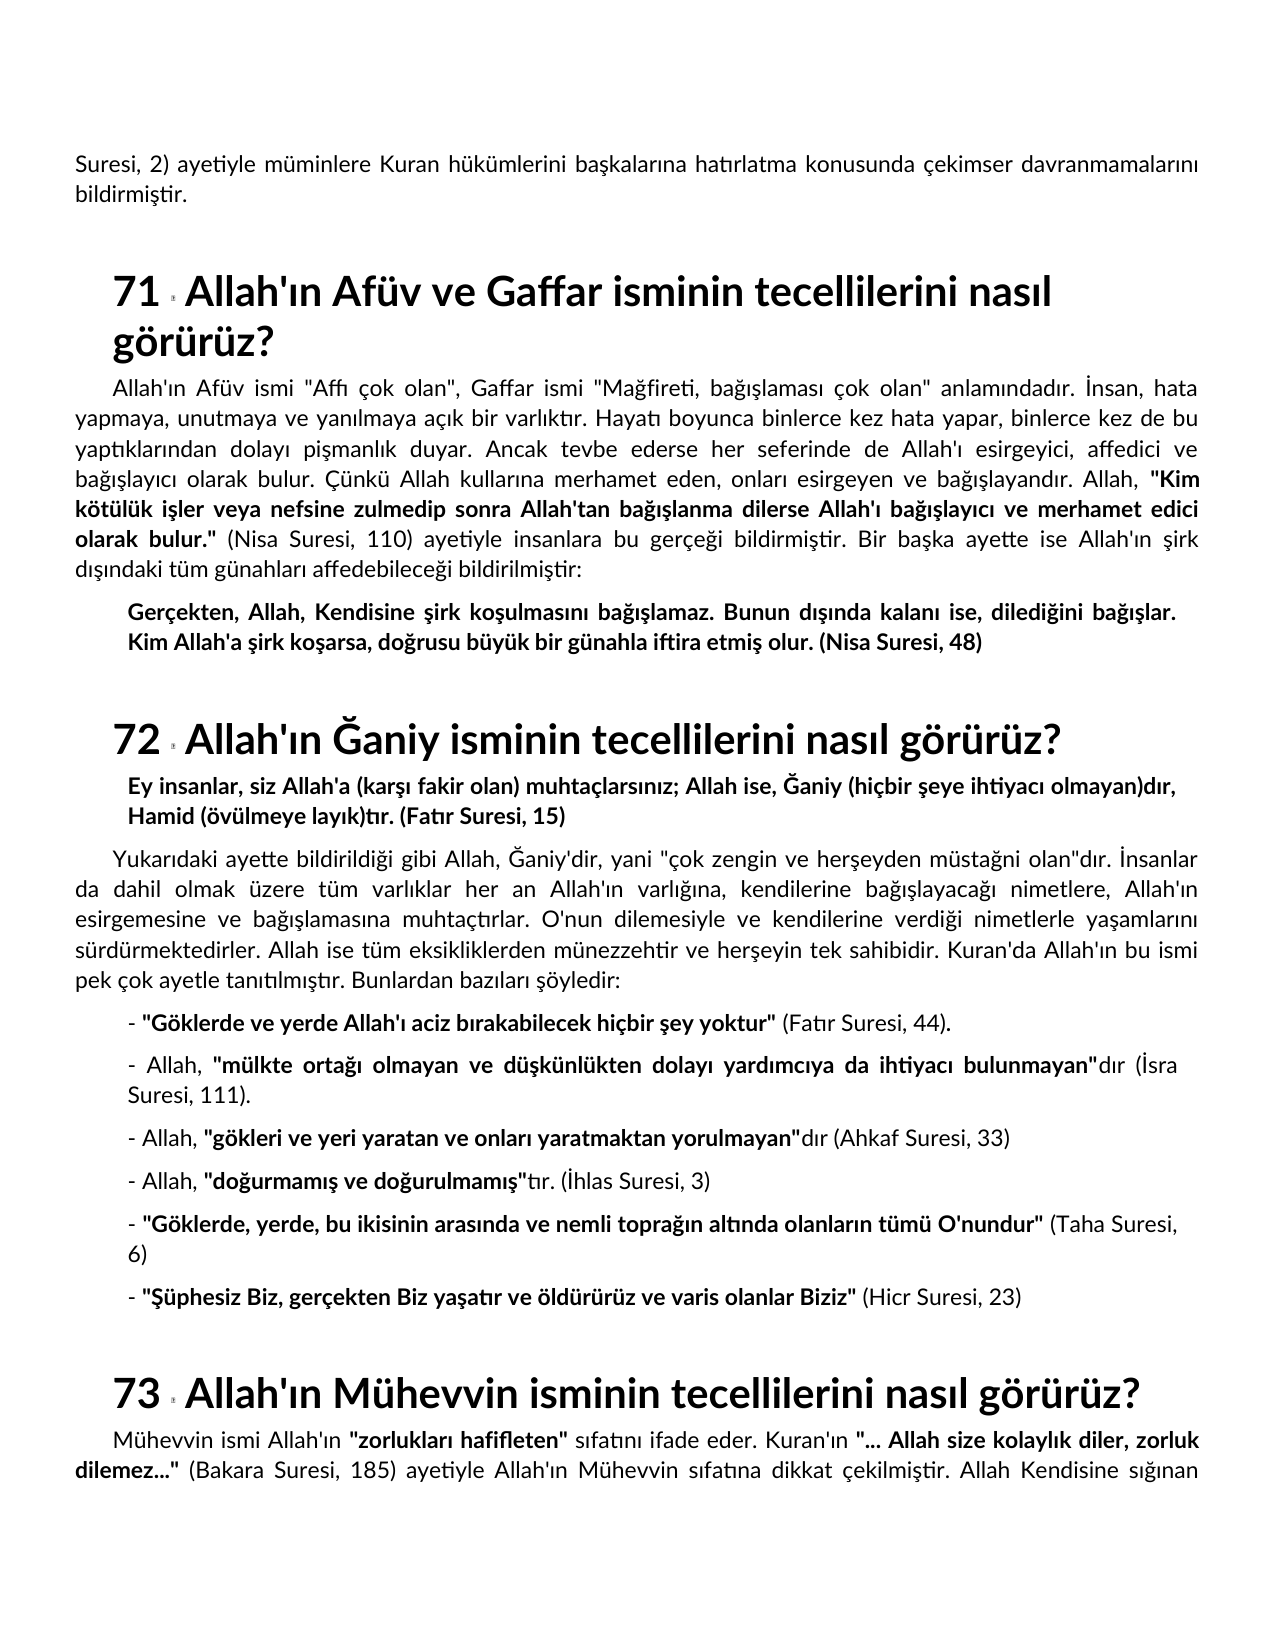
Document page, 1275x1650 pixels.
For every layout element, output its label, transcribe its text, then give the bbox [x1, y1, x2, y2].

text Allah'ın Afüv ismi "Affı çok olan", Gaffar ismi "Mağfireti, bağışlaması çok olan" anlamındadır. İnsan, hata yapmaya, unutmaya ve yanılmaya açık bir varlıktır. Hayatı boyunca binlerce kez hata yapar, binlerce kez de bu yaptıklarından dolayı pişmanlık duyar. Ancak tevbe ederse her seferinde de Allah'ı esirgeyici, affedici ve bağışlayıcı olarak bulur. Çünkü Allah kullarına merhamet eden, onları esirgeyen ve bağışlayandır. Allah, "Kim kötülük işler veya nefsine zulmedip sonra Allah'tan bağışlanma dilerse Allah'ı bağışlayıcı ve merhamet edici olarak bulur." (Nisa Suresi, 110) ayetiyle insanlara bu gerçeği bildirmiştir. Bir başka ayette ise Allah'ın şirk dışındaki tüm günahları affedebileceği bildirilmiştir: [75, 374, 1200, 583]
text - "Göklerde, yerde, bu ikisinin arasında ve nemli toprağın altında olanların tümü O'nundur" (Taha Suresi, 6) [127, 1209, 1177, 1267]
text Ey insanlar, siz Allah'a (karşı fakir olan) muhtaçlarsınız; Allah ise, Ğaniy (hiçbir şeye ihtiyacı olmayan)dır, Hamid (övülmeye layık)tır. (Fatır Suresi, 15) [127, 772, 1177, 829]
text - Allah, "mülkte ortağı olmayan ve düşkünlükten dolayı yardımcıya da ihtiyacı bulunmayan"dır (İsra Suresi, 111). [127, 1051, 1177, 1109]
text Yukarıdaki ayette bildirildiği gibi Allah, Ğaniy'dir, yani "çok zengin ve herşeyden müstağni olan"dır. İnsanlar da dahil olmak üzere tüm varlıklar her an Allah'ın varlığına, kendilerine bağışlayacağı nimetlere, Allah'ın esirgemesine ve bağışlamasına muhtaçtırlar. O'nun dilemesiyle ve kendilerine verdiği nimetlerle yaşamlarını sürdürmektedirler. Allah ise tüm eksikliklerden münezzehtir ve herşeyin tek sahibidir. Kuran'da Allah'ın bu ismi pek çok ayetle tanıtılmıştır. Bunlardan bazıları şöyledir: [75, 845, 1200, 993]
subtitle 72  Allah'ın Ğaniy isminin tecellilerini nasıl görürüz? [112, 713, 1200, 763]
text Gerçekten, Allah, Kendisine şirk koşulmasını bağışlamaz. Bunun dışında kalanı ise, dilediğini bağışlar. Kim Allah'a şirk koşarsa, doğrusu büyük bir günahla iftira etmiş olur. (Nisa Suresi, 48) [127, 598, 1177, 656]
text - Allah, "doğurmamış ve doğurulmamış"tır. (İhlas Suresi, 3) [127, 1167, 1177, 1194]
subtitle 71  Allah'ın Afüv ve Gaffar isminin tecellilerini nasıl görürüz? [112, 266, 1200, 366]
subtitle 73  Allah'ın Mühevvin isminin tecellilerini nasıl görürüz? [112, 1368, 1200, 1418]
text Suresi, 2) ayetiyle müminlere Kuran hükümlerini başkalarına hatırlatma konusunda çekimser davranmamalarını bildirmiştir. [75, 150, 1200, 208]
text - "Göklerde ve yerde Allah'ı aciz bırakabilecek hiçbir şey yoktur" (Fatır Suresi, 44). [127, 1008, 1177, 1036]
text - "Şüphesiz Biz, gerçekten Biz yaşatır ve öldürürüz ve varis olanlar Biziz" (Hicr Suresi, 23) [127, 1282, 1177, 1310]
text Mühevvin ismi Allah'ın "zorlukları hafifleten" sıfatını ifade eder. Kuran'ın "... Allah size kolaylık diler, zorluk dilemez..." (Bakara Suresi, 185) ayetiyle Allah'ın Mühevvin sıfatına dikkat çekilmiştir. Allah Kendisine sığınan [75, 1426, 1200, 1484]
text - Allah, "gökleri ve yeri yaratan ve onları yaratmaktan yorulmayan"dır (Ahkaf Suresi, 33) [127, 1124, 1177, 1151]
